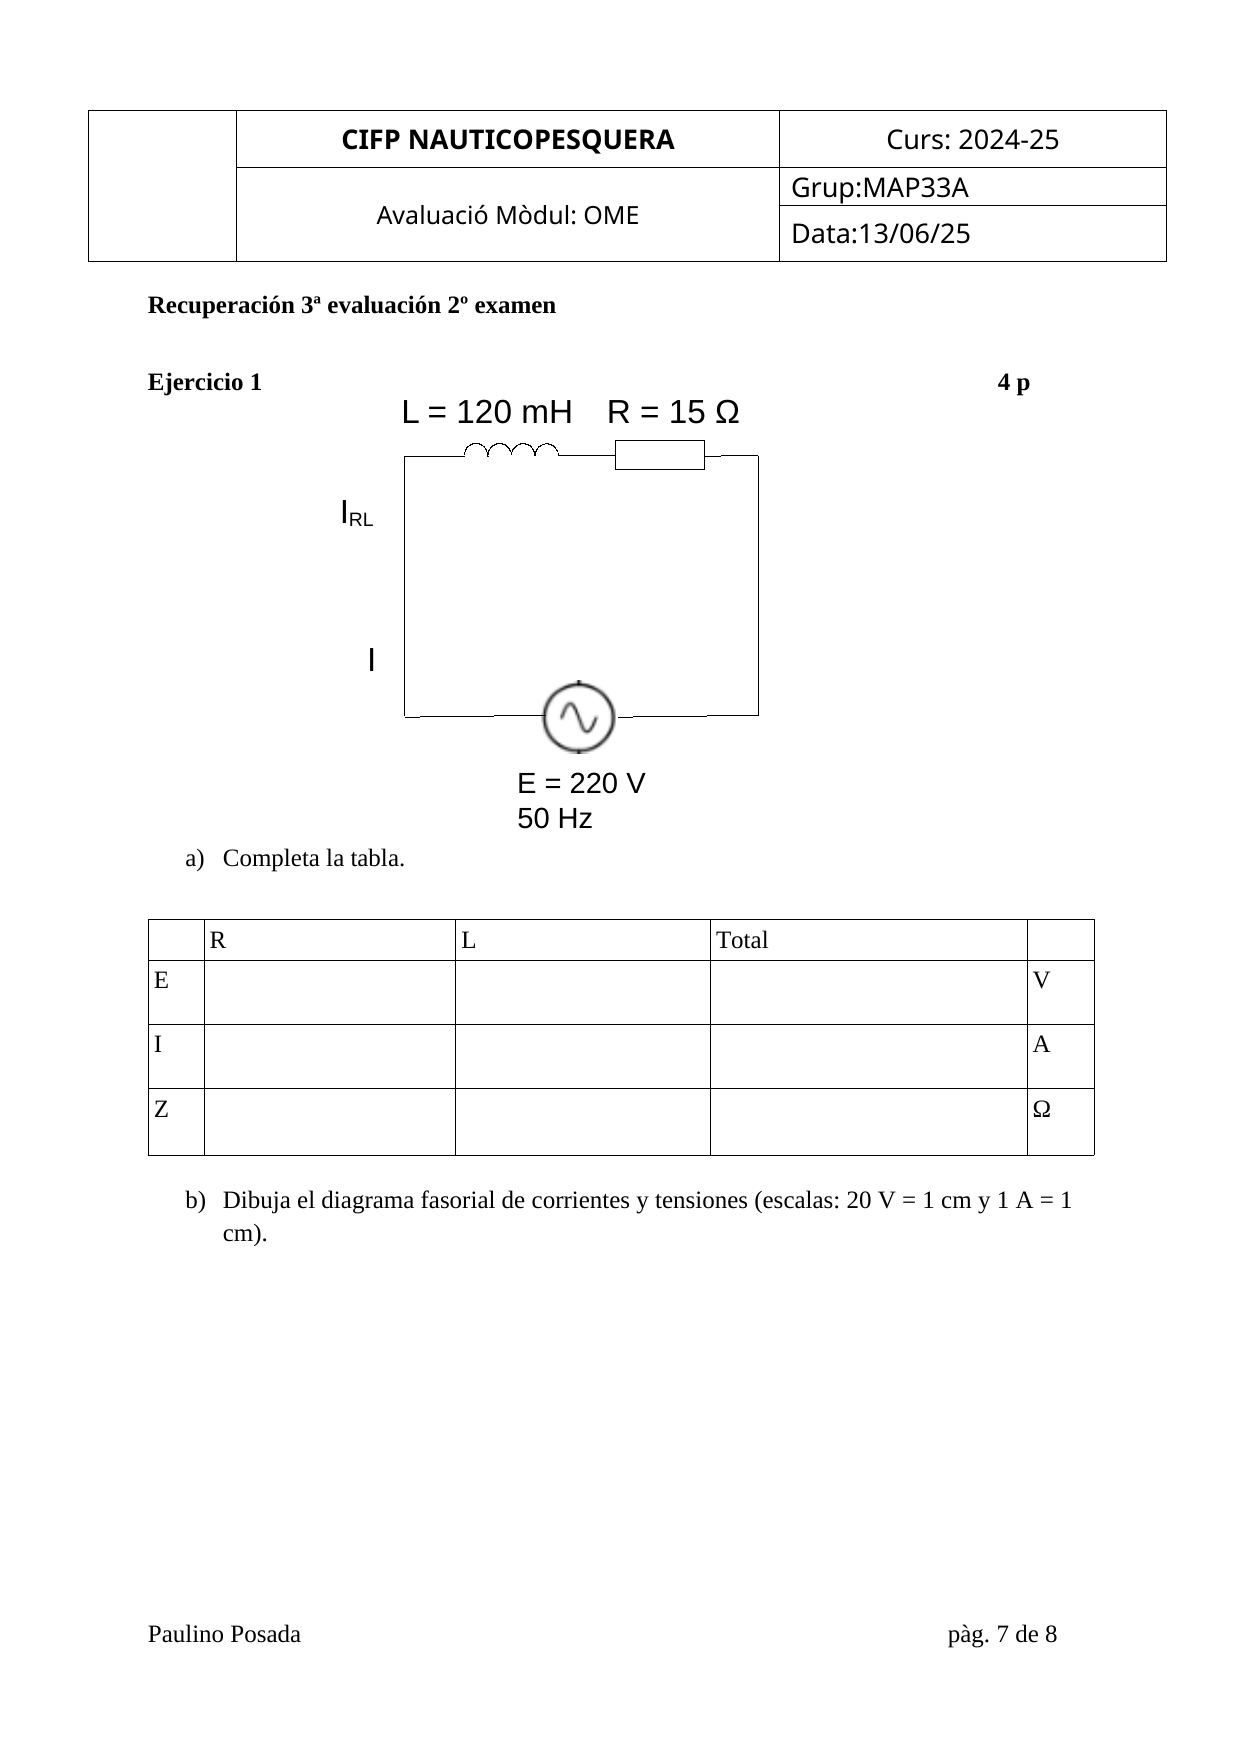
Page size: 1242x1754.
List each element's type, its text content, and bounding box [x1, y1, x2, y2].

table_cell [456, 1089, 710, 1155]
table_cell V [1028, 961, 1094, 1024]
table_header R [205, 920, 455, 959]
table_header [149, 920, 204, 959]
table_header Total [711, 920, 1027, 959]
table_cell [711, 1025, 1027, 1088]
table_cell [205, 1025, 455, 1088]
table_header [1028, 920, 1094, 959]
text Ejercicio 1 4 p [148, 367, 1094, 396]
list Dibuja el diagrama fasorial de corrientes y tensiones (escalas: 20 V = 1 cm y 1 A = 1 cm). [185, 1185, 1094, 1247]
list Completa la tabla. [185, 843, 1094, 872]
table_cell E [149, 961, 204, 1024]
table_cell I [149, 1025, 204, 1088]
table_cell [711, 1089, 1027, 1155]
table_cell A [1028, 1025, 1094, 1088]
text Recuperación 3ª evaluación 2º examen [148, 290, 1094, 319]
table_cell [711, 961, 1027, 1024]
table_cell Z [149, 1089, 204, 1155]
table_cell Ω [1028, 1089, 1094, 1155]
table_cell [456, 1025, 710, 1088]
table_cell [205, 1089, 455, 1155]
table_header L [456, 920, 710, 959]
table_cell [205, 961, 455, 1024]
table_cell [456, 961, 710, 1024]
picture [540, 680, 618, 754]
